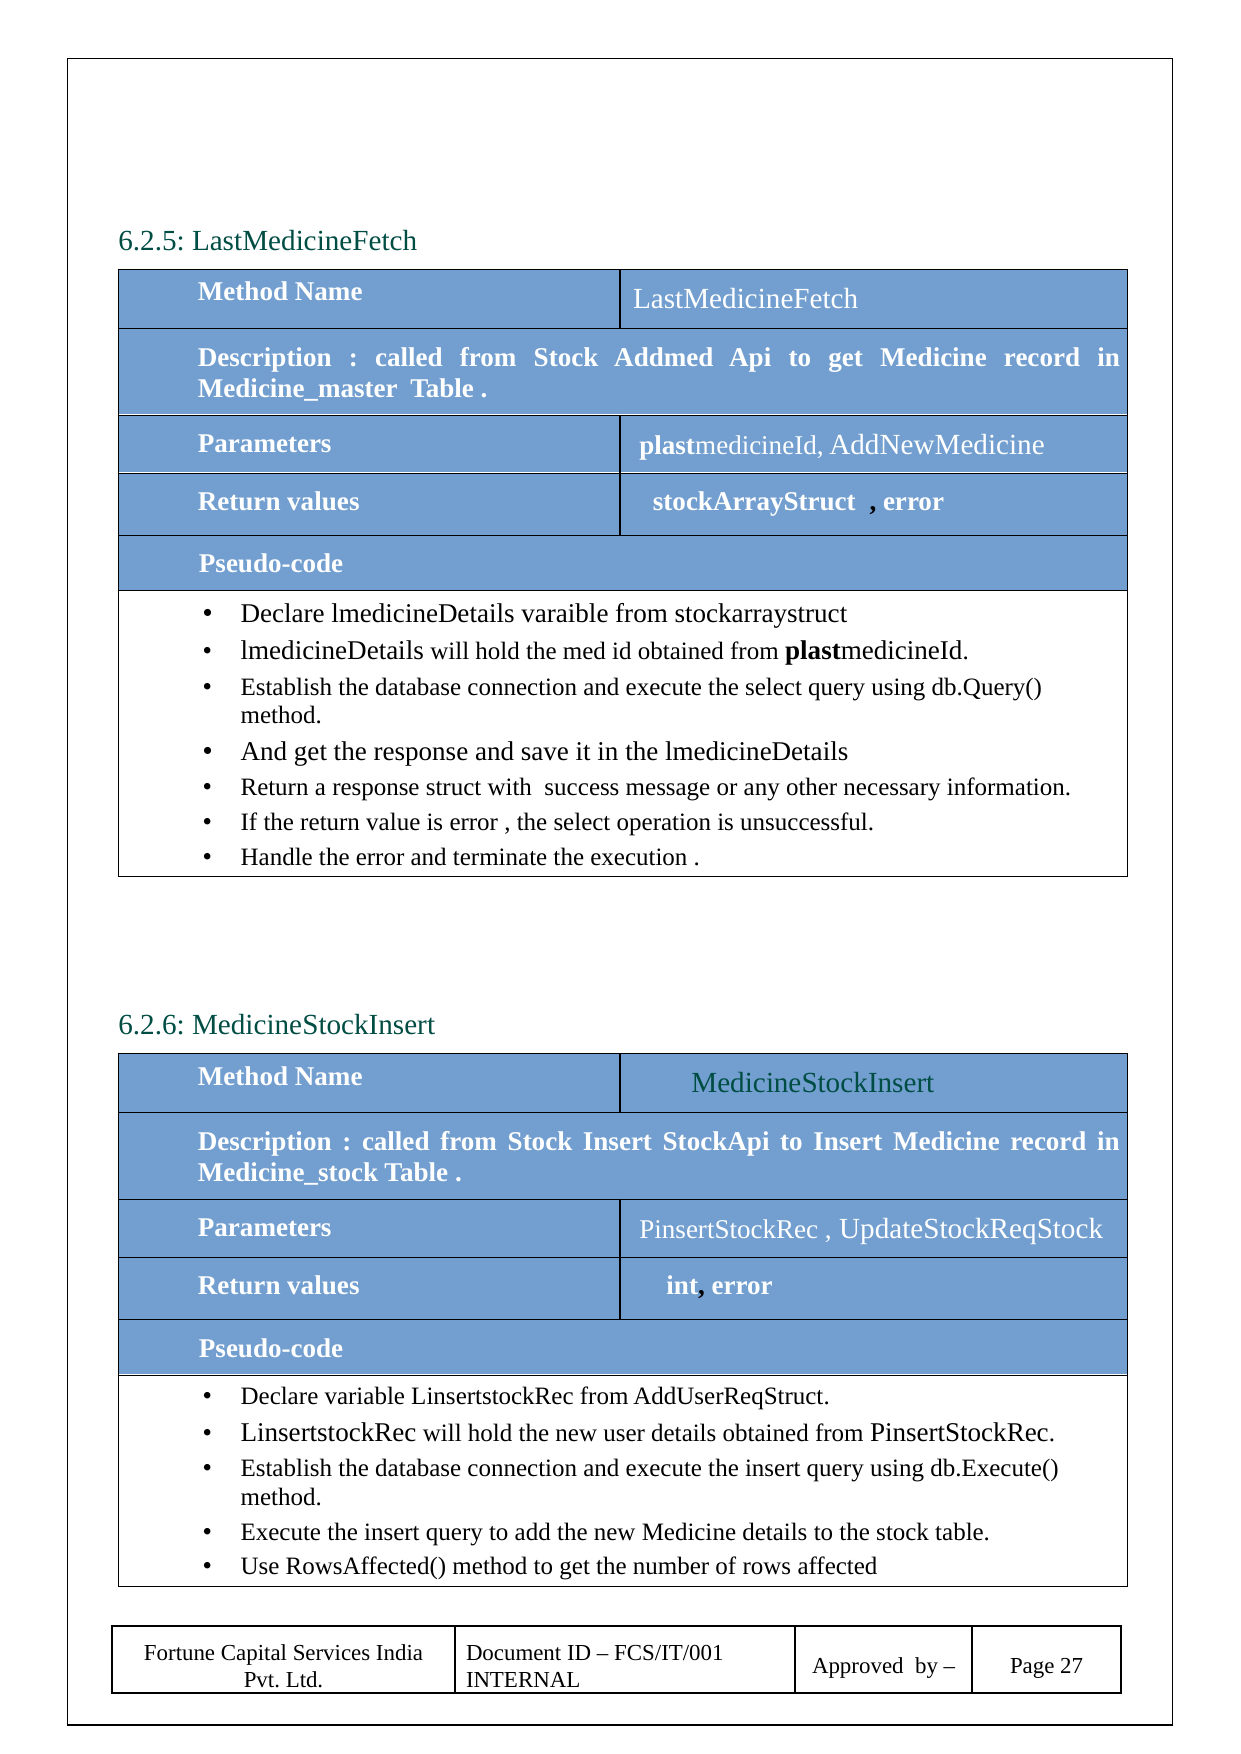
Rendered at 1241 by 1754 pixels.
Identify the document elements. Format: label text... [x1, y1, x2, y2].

table_cell Pseudo-code [119, 536, 1127, 590]
table_header Method Name [119, 1054, 619, 1112]
table_cell Description : called from Stock Addmed Api to get Medicine record in Medicine_master Table . [119, 329, 1127, 414]
table_cell Declare lmedicineDetails varaible from stockarraystruct lmedicineDetails will hold the med id obtained from plastmedicineId. Establish the database connection and execute the select query using db.Query() method. And get the response and save it in the lmedicineDetails Return a response struct with success message or any other necessary information. If the return value is error , the select operation is unsuccessful. Handle the error and terminate the execution . [119, 591, 1127, 876]
table_cell int, error [621, 1258, 1127, 1319]
table_cell plastmedicineId, AddNewMedicine [621, 416, 1127, 472]
subtitle 6.2.6: MedicineStockInsert [118, 1007, 1122, 1040]
table_cell Parameters [119, 1200, 619, 1257]
table_header Method Name [119, 270, 619, 328]
table_cell stockArrayStruct , error [621, 474, 1127, 535]
table_cell Description : called from Stock Insert StockApi to Insert Medicine record in Medicine_stock Table . [119, 1113, 1127, 1199]
table_cell Parameters [119, 416, 619, 472]
table_cell PinsertStockRec , UpdateStockReqStock [621, 1200, 1127, 1257]
subtitle 6.2.5: LastMedicineFetch [118, 223, 1122, 256]
table_header LastMedicineFetch [621, 270, 1127, 328]
table_cell Declare variable LinsertstockRec from AddUserReqStruct. LinsertstockRec will hold the new user details obtained from PinsertStockRec. Establish the database connection and execute the insert query using db.Execute() method. Execute the insert query to add the new Medicine details to the stock table. Use RowsAffected() method to get the number of rows affected If the return value is int64,in updatemedRespStruct it indicates the number of rows affected by the insert operation. Check the return value of RowsAffected() method If the return value is greater than 0, the insert operation is successful. Return a success message or any other necessary information. If the return value is 0, the insert operation is unsuccessful. Handle the error and terminate the execution . [119, 1376, 1127, 1586]
table_cell Pseudo-code [119, 1320, 1127, 1374]
table_header MedicineStockInsert [621, 1054, 1127, 1112]
table_cell Return values [119, 1258, 619, 1319]
table_cell Return values [119, 474, 619, 535]
